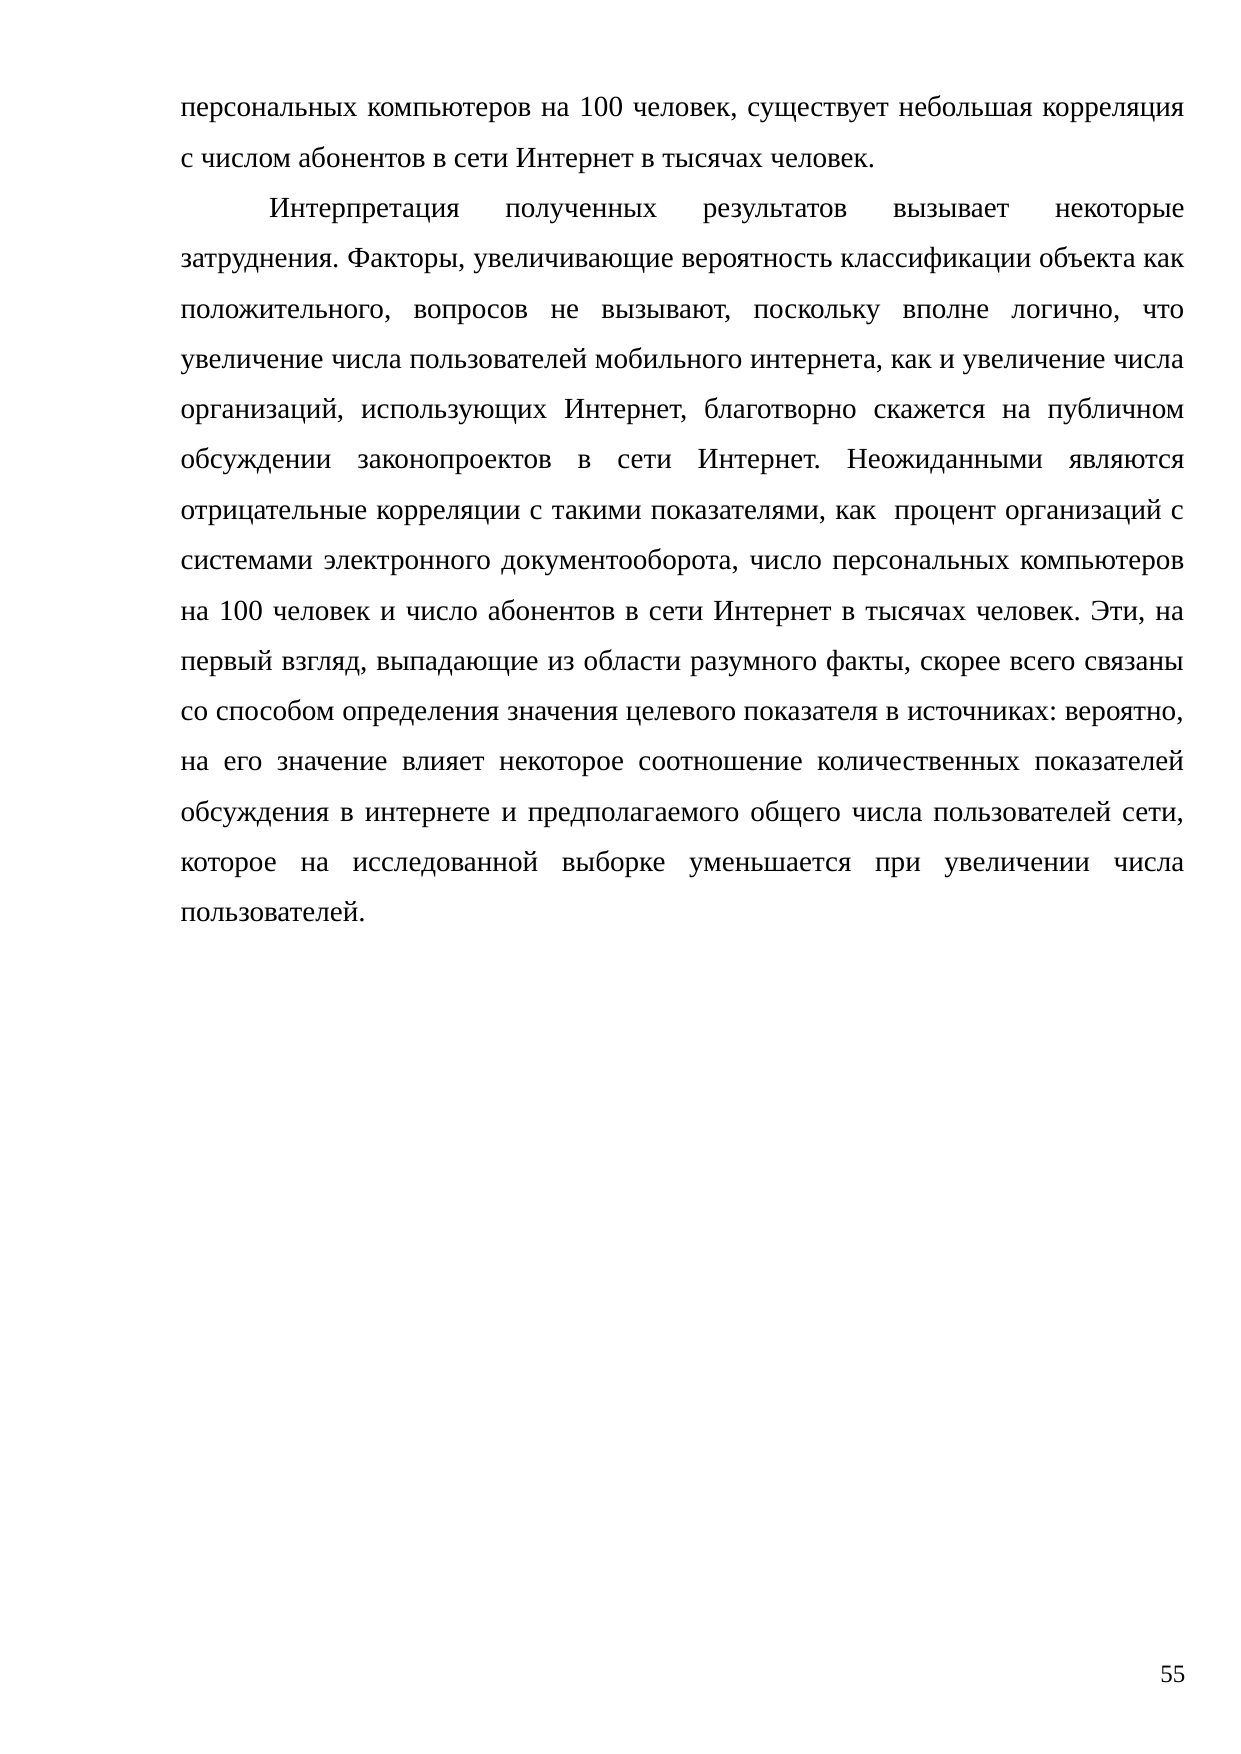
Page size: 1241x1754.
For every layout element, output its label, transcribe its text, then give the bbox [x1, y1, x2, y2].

text Интерпретация полученных результатов вызывает некоторые затруднения. Факторы, увеличивающие вероятность классификации объекта как положительного, вопросов не вызывают, поскольку вполне логично, что увеличение числа пользователей мобильного интернета, как и увеличение числа организаций, использующих Интернет, благотворно скажется на публичном обсуждении законопроектов в сети Интернет. Неожиданными являются отрицательные корреляции с такими показателями, как процент организаций с системами электронного документооборота, число персональных компьютеров на 100 человек и число абонентов в сети Интернет в тысячах человек. Эти, на первый взгляд, выпадающие из области разумного факты, скорее всего связаны со способом определения значения целевого показателя в источниках: вероятно, на его значение влияет некоторое соотношение количественных показателей обсуждения в интернете и предполагаемого общего числа пользователей сети, которое на исследованной выборке уменьшается при увеличении числа пользователей. [180, 190, 1185, 928]
text персональных компьютеров на 100 человек, существует небольшая корреляция с числом абонентов в сети Интернет в тысячах человек. [180, 89, 1185, 173]
